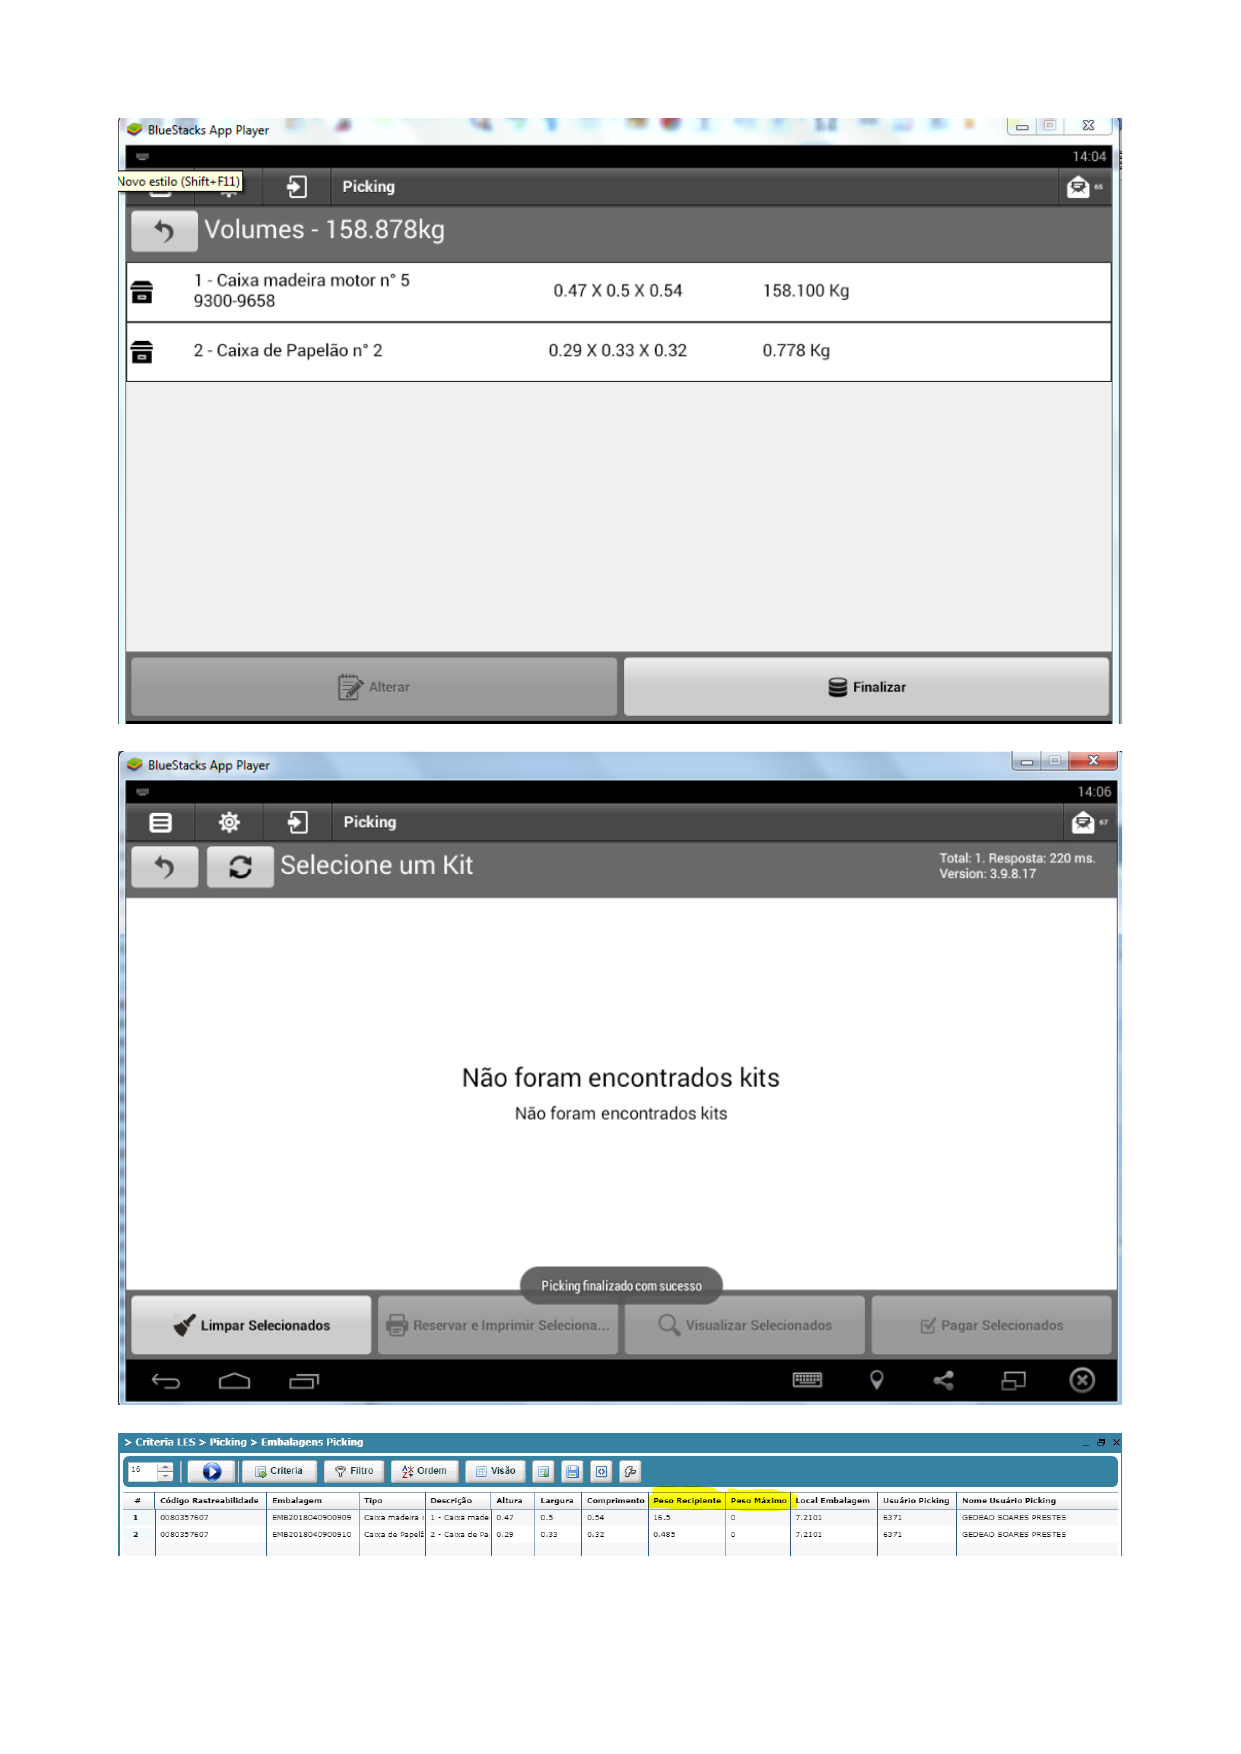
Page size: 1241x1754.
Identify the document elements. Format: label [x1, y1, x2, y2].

picture [118, 751, 1123, 1405]
picture [118, 118, 1123, 724]
picture [118, 1433, 1123, 1556]
